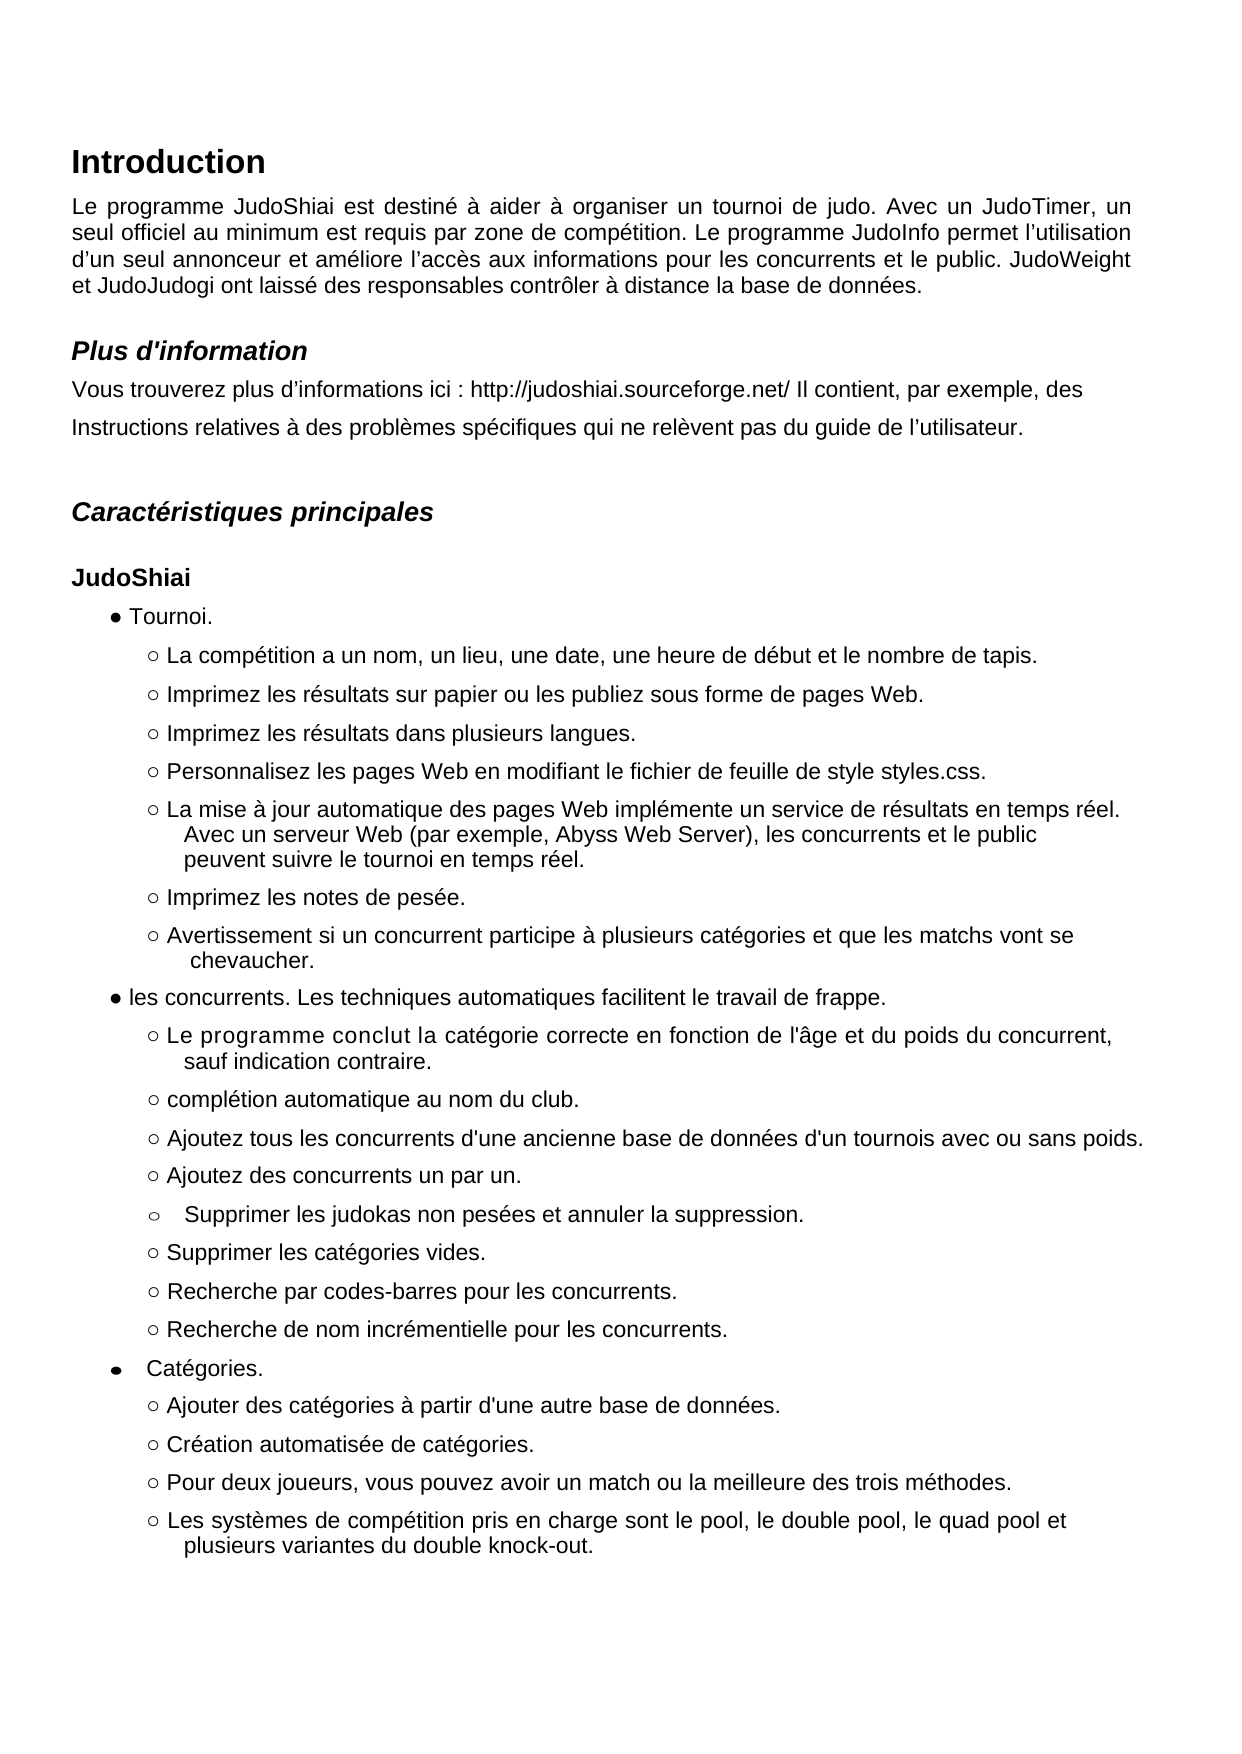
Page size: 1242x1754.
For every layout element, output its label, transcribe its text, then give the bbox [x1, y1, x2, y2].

text ○ complétion automatique au nom du club. [147, 1086, 1204, 1112]
text ○ Imprimez les notes de pesée. [146, 883, 1204, 910]
text ○ La mise à jour automatique des pages Web implémente un service de résultats en temps réel. Avec un serveur Web (par exemple, Abyss Web Server), les concurrents et le public peuvent suivre le tournoi en temps réel. [146, 797, 1122, 872]
text ○ La compétition a un nom, un lieu, une date, une heure de début et le nombre de tapis. [146, 642, 1204, 669]
text Le programme JudoShiai est destiné à aider à organiser un tournoi de judo. Avec un JudoTimer, un seul officiel au minimum est requis par zone de compétition. Le programme JudoInfo permet l’utilisation d’un seul annonceur et améliore l’accès aux informations pour les concurrents et le public. JudoWeight et JudoJudogi ont laissé des responsables contrôler à distance la base de données. [72, 193, 1132, 298]
text ● Catégories. [109, 1355, 1204, 1381]
text ○ Ajoutez tous les concurrents d'une ancienne base de données d'un tournois avec ou sans poids. [147, 1125, 1204, 1151]
text ● Tournoi. [109, 603, 1204, 630]
text Vous trouverez plus d’informations ici : http://judoshiai.sourceforge.net/ Il contient, par exemple, des [72, 376, 1134, 403]
text ○ Supprimer les judokas non pesées et annuler la suppression. [147, 1201, 1204, 1228]
text ○ Recherche de nom incrémentielle pour les concurrents. [146, 1316, 1204, 1342]
text Introduction [71, 142, 321, 180]
text ○ Supprimer les catégories vides. [146, 1239, 1204, 1266]
text Caractéristiques principales [71, 497, 486, 526]
text ● les concurrents. Les techniques automatiques facilitent le travail de frappe. [109, 984, 1204, 1011]
text ○ Pour deux joueurs, vous pouvez avoir un match ou la meilleure des trois méthodes. [146, 1469, 1204, 1496]
text ○ Création automatisée de catégories. [146, 1431, 1204, 1458]
text ○ Personnalisez les pages Web en modifiant le fichier de feuille de style styles.css. [146, 758, 1204, 784]
text ○ Les systèmes de compétition pris en charge sont le pool, le double pool, le quad pool et plusieurs variantes du double knock-out. [146, 1509, 1119, 1559]
text ○ Le programme conclut la catégorie correcte en fonction de l'âge et du poids du concurrent, sauf indication contraire. [146, 1022, 1117, 1074]
text ○ Imprimez les résultats sur papier ou les publiez sous forme de pages Web. [146, 681, 1204, 708]
text Instructions relatives à des problèmes spécifiques qui ne relèvent pas du guide de l’utilisateur. [71, 414, 1075, 441]
text ○ Ajouter des catégories à partir d'une autre base de données. [146, 1392, 1204, 1419]
text ○ Ajoutez des concurrents un par un. [146, 1162, 1204, 1189]
text ○ Imprimez les résultats dans plusieurs langues. [146, 720, 1204, 747]
text Plus d'information [71, 335, 360, 366]
text ○ Avertissement si un concurrent participe à plusieurs catégories et que les matchs vont se chevaucher. [146, 923, 1126, 973]
text ○ Recherche par codes-barres pour les concurrents. [147, 1278, 1204, 1304]
text JudoShiai [71, 563, 1204, 592]
